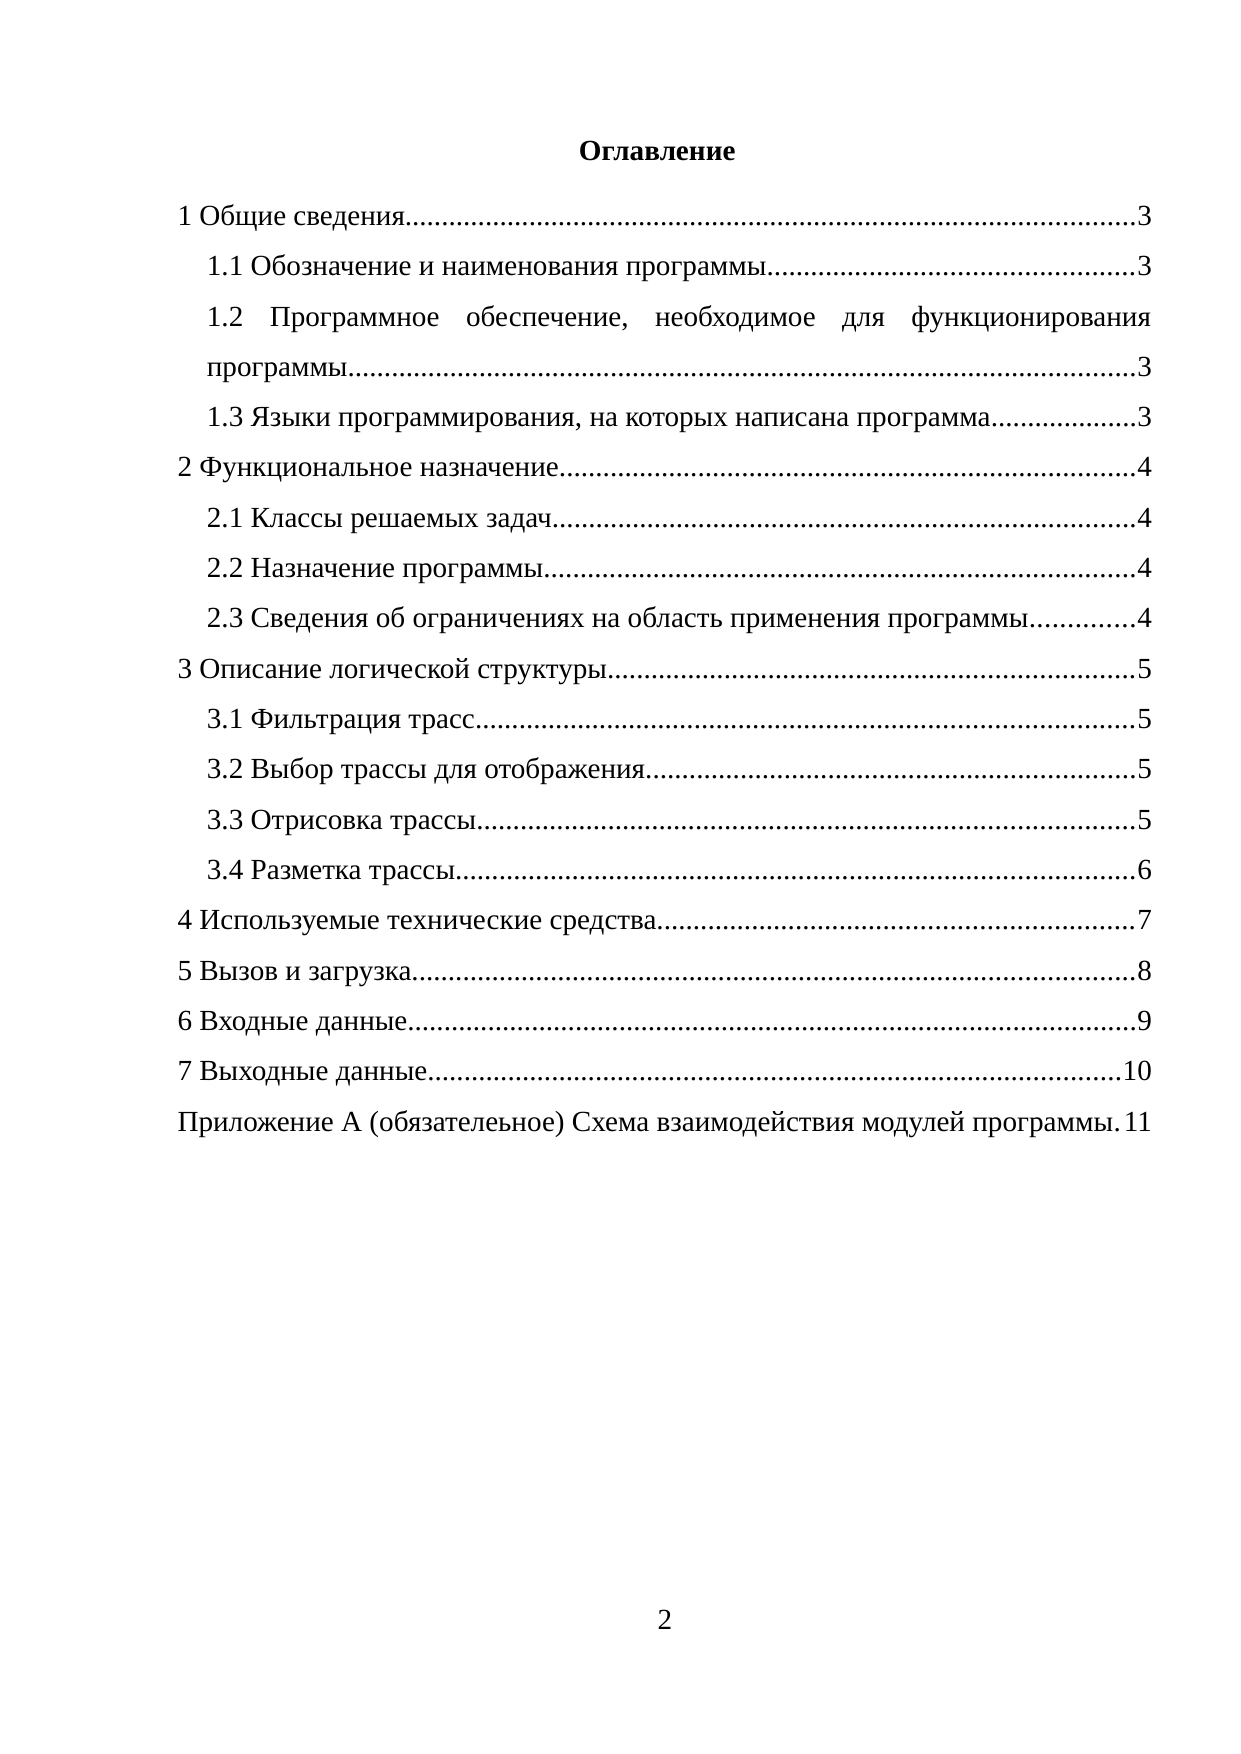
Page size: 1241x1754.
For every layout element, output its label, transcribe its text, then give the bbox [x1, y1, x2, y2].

text 3 Описание логической структуры 5 [177, 651, 1152, 684]
text 6 Входные данные 9 [177, 1003, 1152, 1037]
text 2.2 Назначение программы 4 [207, 550, 1152, 584]
text 3.3 Отрисовка трассы 5 [207, 802, 1152, 835]
text 5 Вызов и загрузка 8 [177, 953, 1152, 986]
text 1.1 Обозначение и наименования программы 3 [207, 248, 1152, 282]
text 7 Выходные данные 10 [177, 1053, 1152, 1087]
text 2.1 Классы решаемых задач 4 [207, 500, 1152, 533]
text 3.2 Выбор трассы для отображения 5 [207, 751, 1152, 785]
text 3.4 Разметка трассы 6 [207, 852, 1152, 886]
text 2.3 Сведения об ограничениях на область применения программы 4 [207, 601, 1152, 634]
text 4 Используемые технические средства 7 [177, 902, 1152, 936]
title Оглавление [251, 133, 1063, 166]
text Приложение А (обязателеьное) Схема взаимодействия модулей программы 11 [177, 1104, 1152, 1137]
text 1 Общие сведения 3 [177, 198, 1152, 232]
text 1.3 Языки программирования, на которых написана программа 3 [207, 399, 1152, 433]
text 3.1 Фильтрация трасс 5 [207, 701, 1152, 735]
text 2 Функциональное назначение 4 [177, 449, 1152, 483]
text 1.2 Программное обеспечение, необходимое для функционирования программы 3 [207, 299, 1152, 382]
